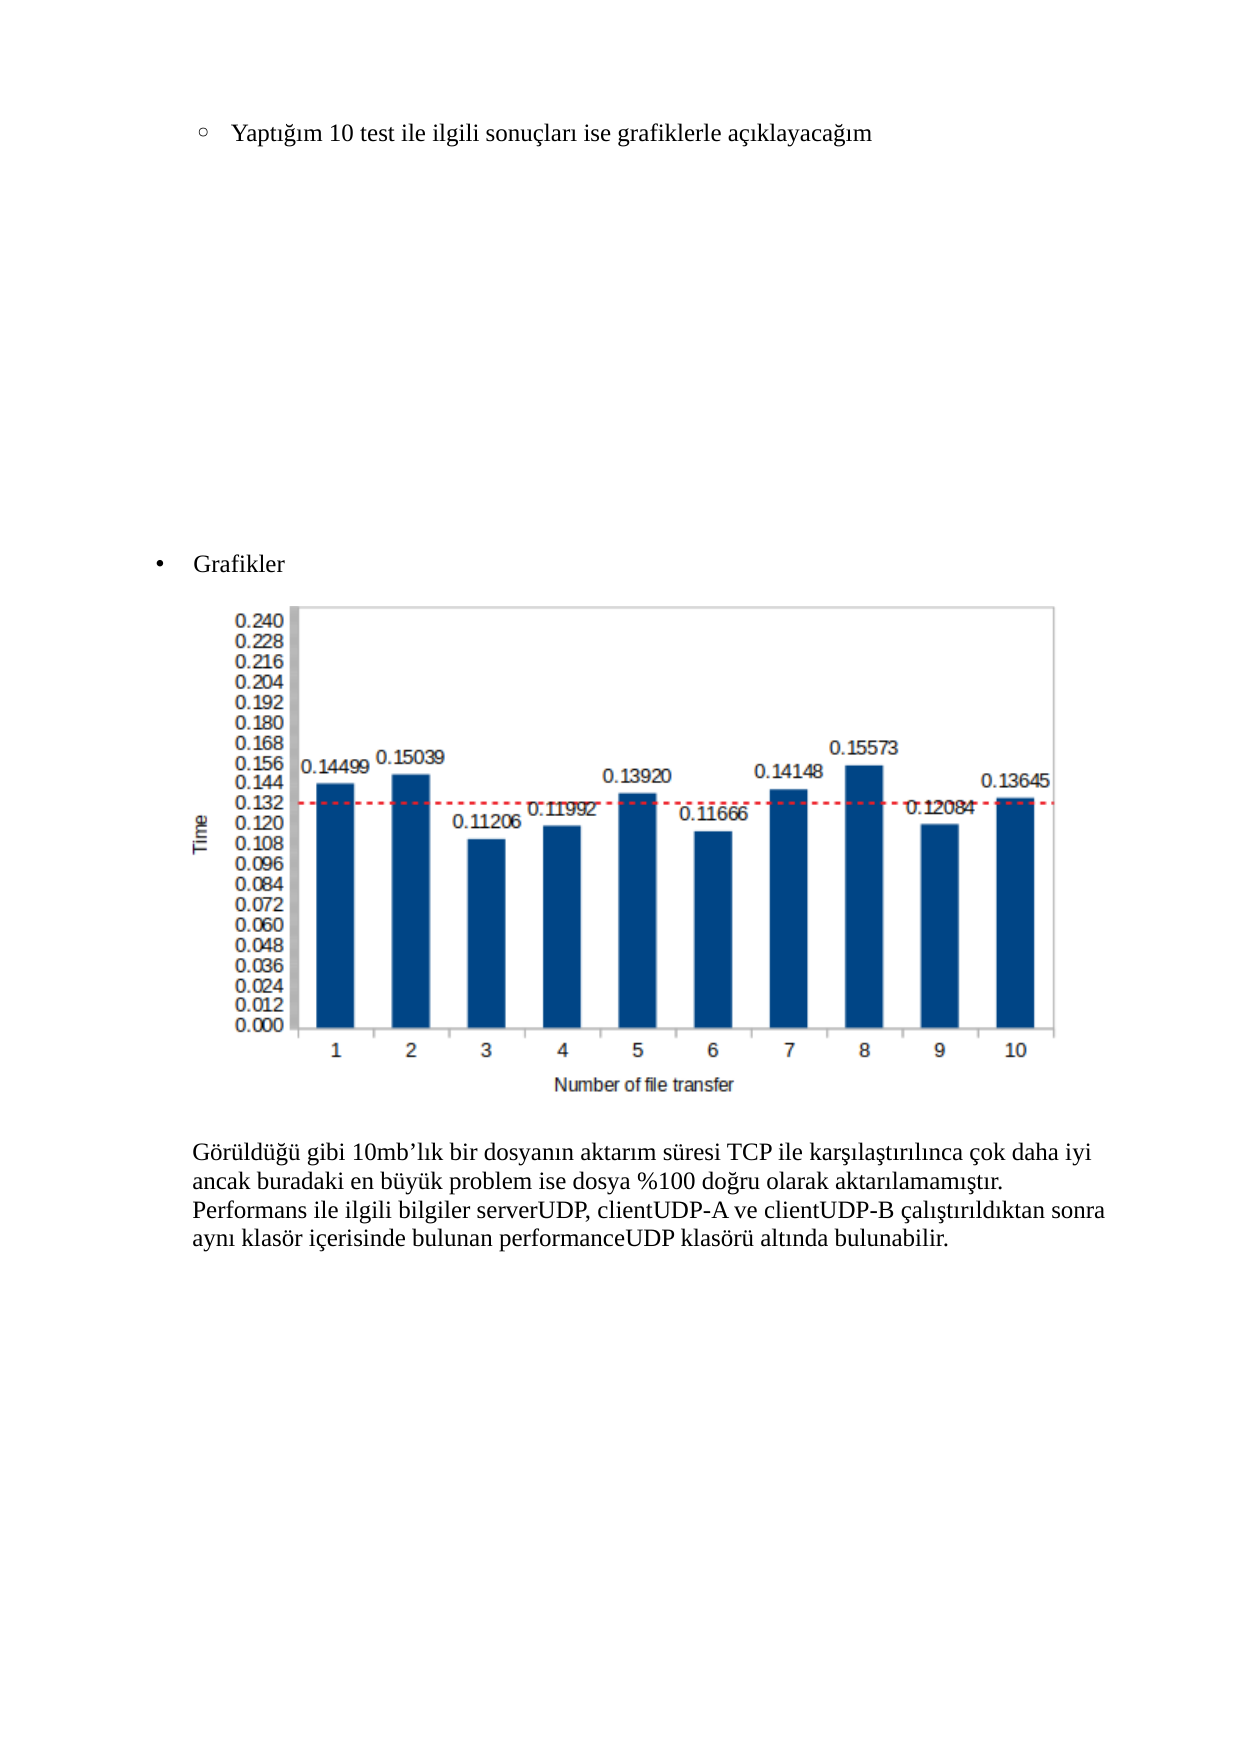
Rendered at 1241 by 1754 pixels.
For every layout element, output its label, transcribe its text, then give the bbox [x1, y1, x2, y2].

list Grafikler [156, 549, 1122, 578]
list Yaptığım 10 test ile ilgili sonuçları ise grafiklerle açıklayacağım [193, 118, 1122, 147]
text Görüldüğü gibi 10mb’lık bir dosyanın aktarım süresi TCP ile karşılaştırılınca çok daha iyi ancak buradaki en büyük problem ise dosya %100 doğru olarak aktarılamamıştır. Performans ile ilgili bilgiler serverUDP, clientUDP-A ve clientUDP-B çalıştırıldıktan sonra aynı klasör içerisinde bulunan performanceUDP klasörü altında bulunabilir. [118, 1137, 1122, 1252]
picture [179, 606, 1061, 1109]
